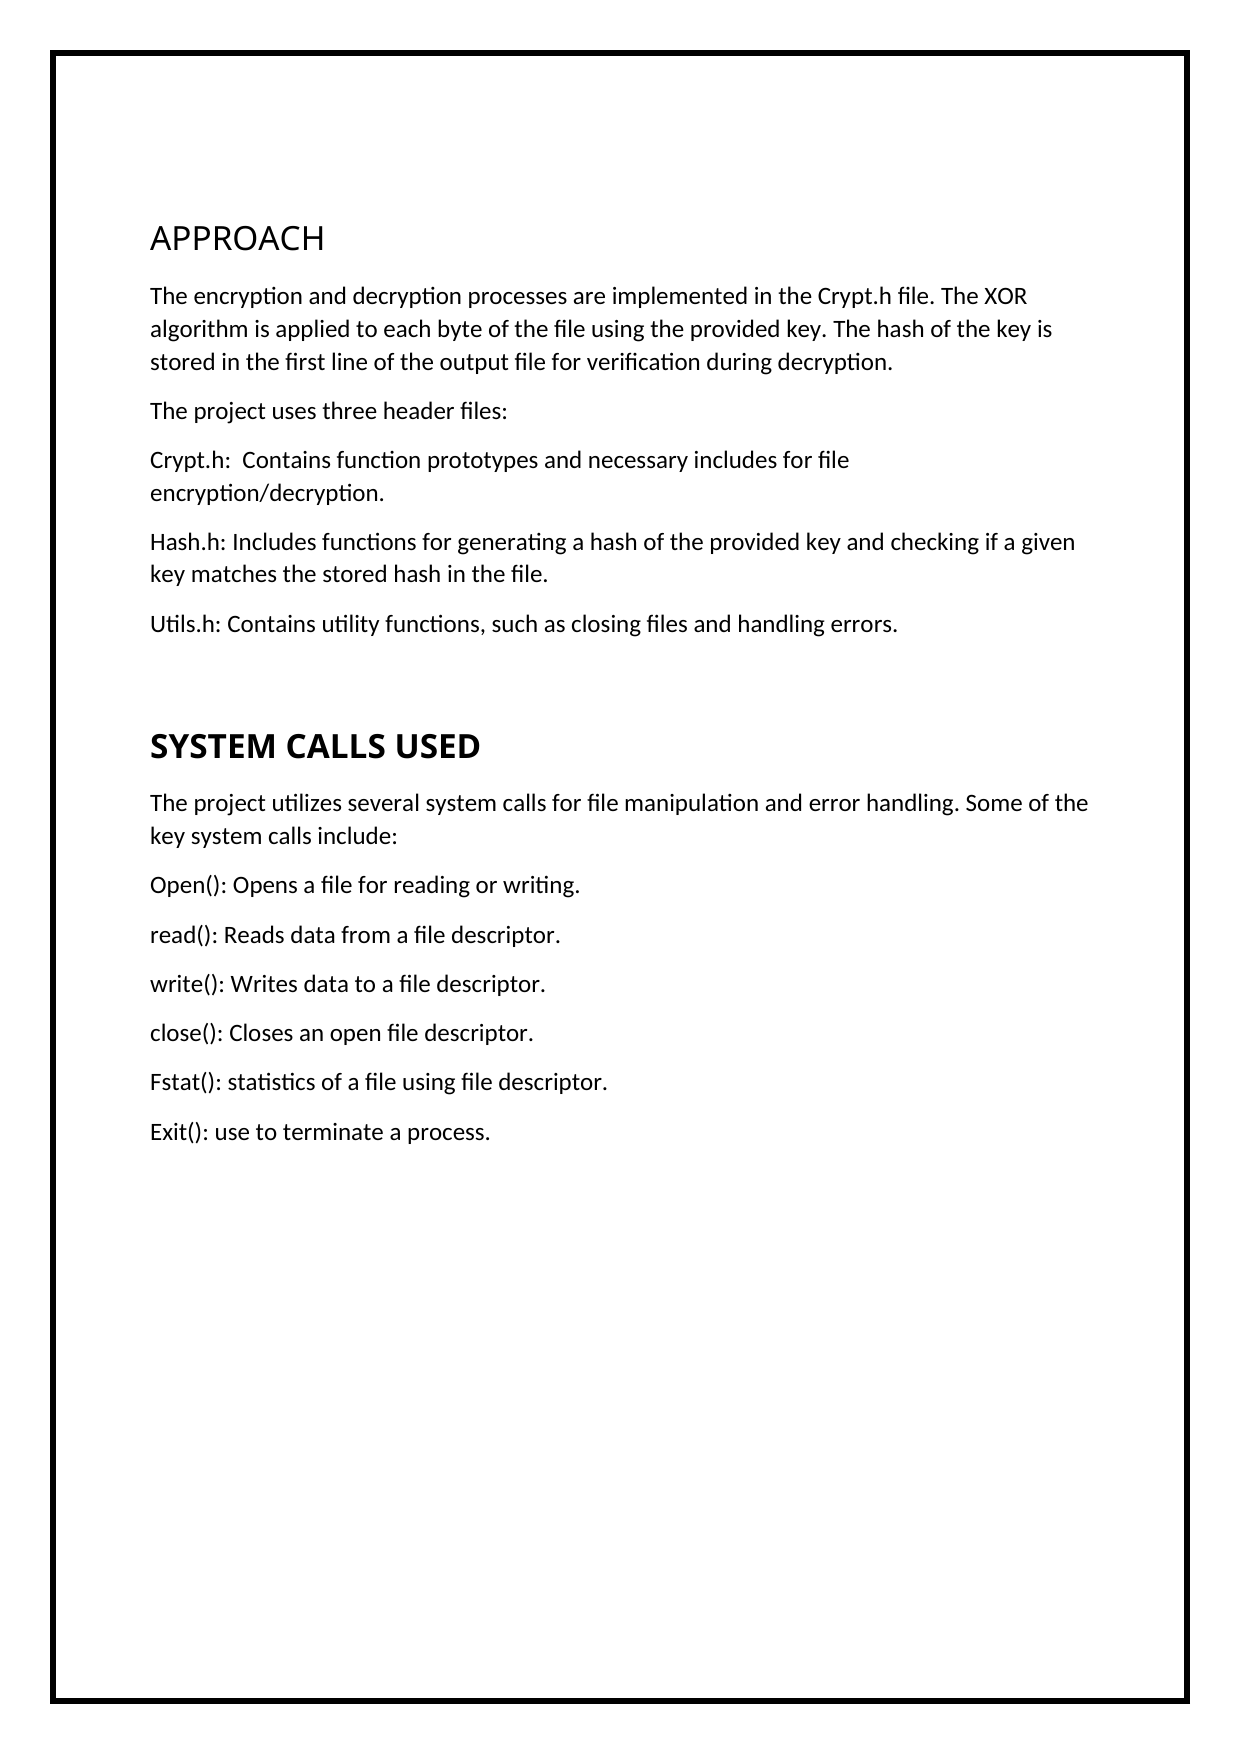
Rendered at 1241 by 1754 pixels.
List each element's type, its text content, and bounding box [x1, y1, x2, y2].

text Exit(): use to terminate a process. [150, 1116, 1090, 1146]
text read(): Reads data from a file descriptor. [150, 919, 1090, 949]
text APPROACH [150, 215, 1090, 261]
text Open(): Opens a file for reading or writing. [150, 869, 1090, 900]
text The project uses three header files: [150, 395, 1090, 425]
text SYSTEM CALLS USED [150, 722, 1090, 768]
text The project utilizes several system calls for file manipulation and error handling. Some of the key system calls include: [150, 788, 1090, 851]
text Fstat(): statistics of a file using file descriptor. [150, 1067, 1090, 1097]
text close(): Closes an open file descriptor. [150, 1017, 1090, 1048]
text Hash.h: Includes functions for generating a hash of the provided key and checking if a given key matches the stored hash in the file. [150, 526, 1090, 589]
text Utils.h: Contains utility functions, such as closing files and handling errors. [150, 608, 1090, 638]
text The encryption and decryption processes are implemented in the Crypt.h file. The XOR algorithm is applied to each byte of the file using the provided key. The hash of the key is stored in the first line of the output file for verification during decryption. [150, 280, 1090, 376]
text write(): Writes data to a file descriptor. [150, 968, 1090, 998]
text Crypt.h: Contains function prototypes and necessary includes for file encryption/decryption. [150, 444, 1090, 507]
